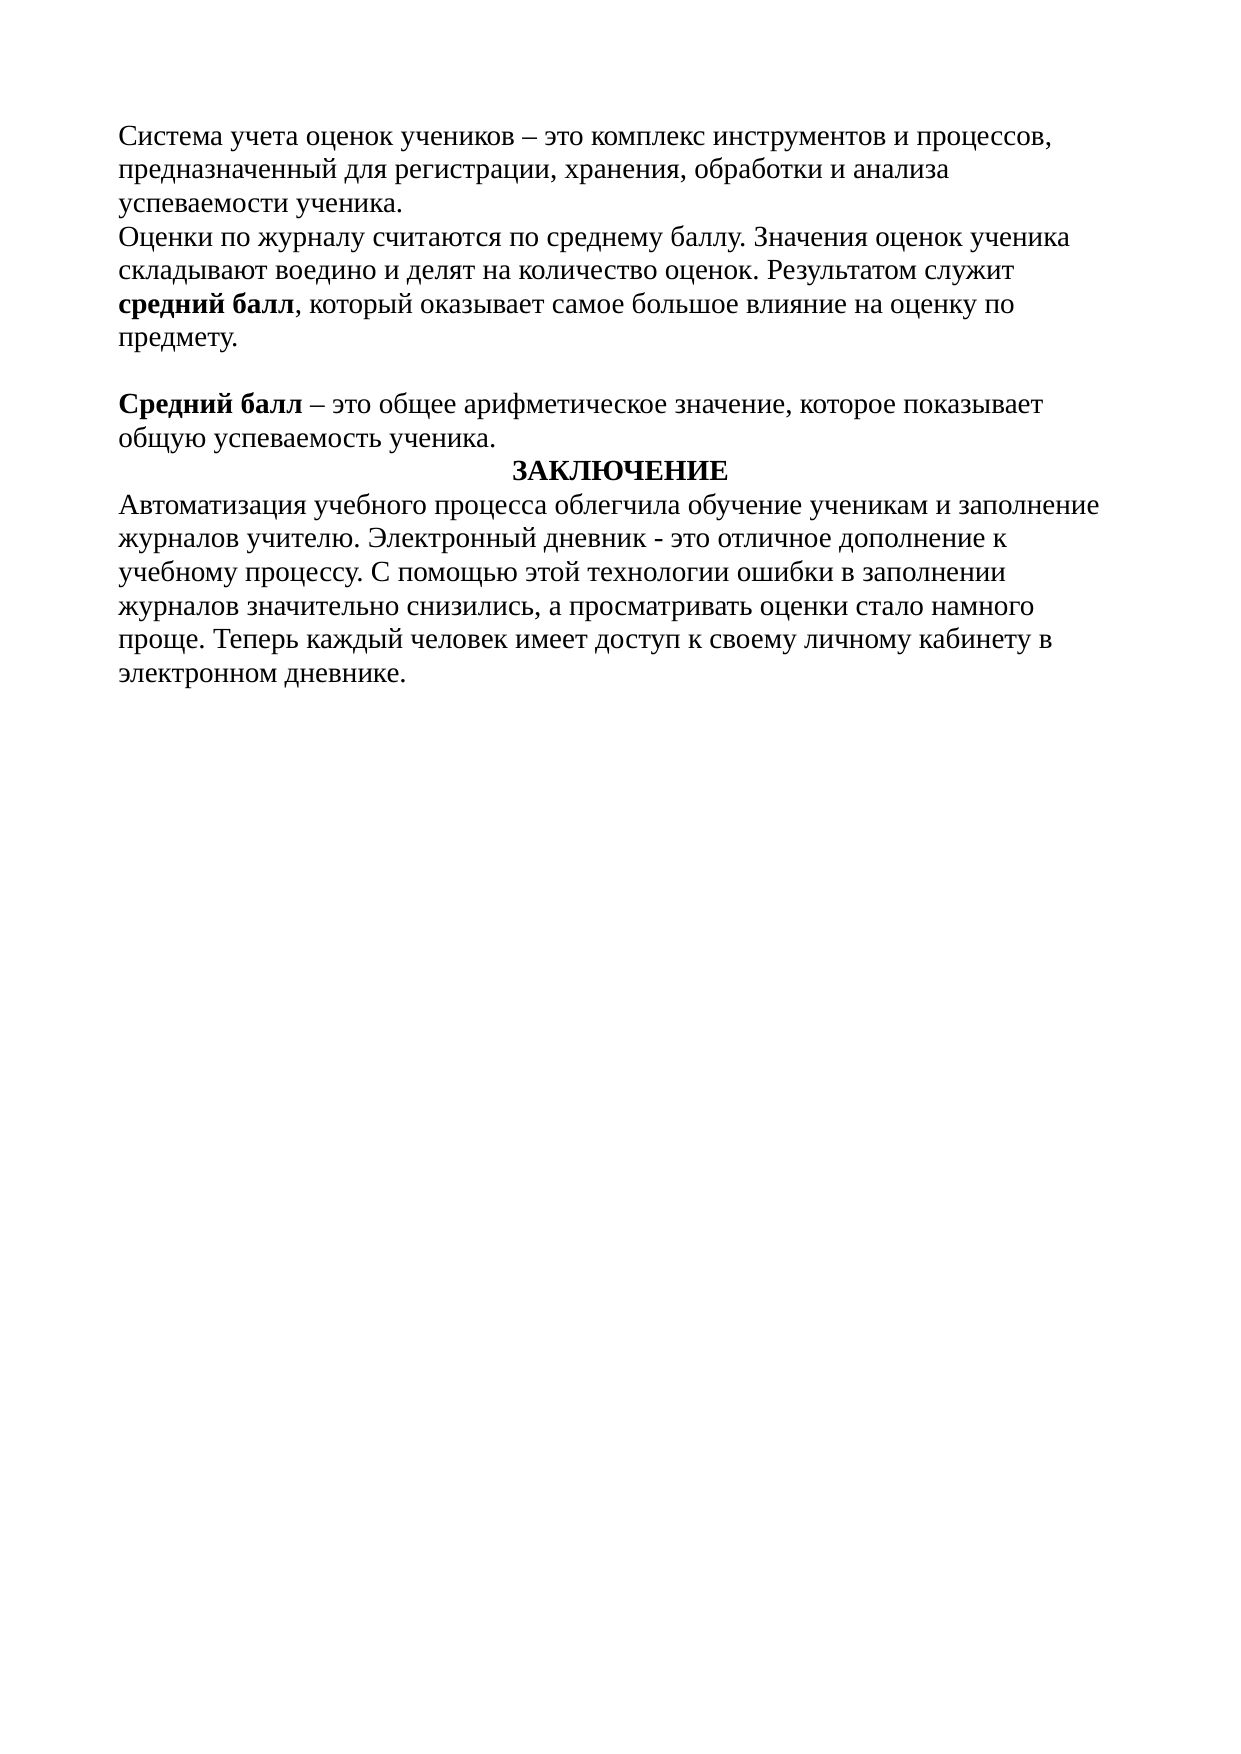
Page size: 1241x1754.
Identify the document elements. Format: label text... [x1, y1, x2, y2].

text ЗАКЛЮЧЕНИЕ [118, 453, 1122, 487]
text Автоматизация учебного процесса облегчила обучение ученикам и заполнение журналов учителю. Электронный дневник - это отличное дополнение к учебному процессу. С помощью этой технологии ошибки в заполнении журналов значительно снизились, а просматривать оценки стало намного проще. Теперь каждый человек имеет доступ к своему личному кабинету в электронном дневнике. [118, 487, 1122, 688]
text Система учета оценок учеников – это комплекс инструментов и процессов, предназначенный для регистрации, хранения, обработки и анализа успеваемости ученика. [118, 118, 1122, 219]
text Средний балл – это общее арифметическое значение, которое показывает общую успеваемость ученика. [118, 386, 1122, 453]
text Оценки по журналу считаются по среднему баллу. Значения оценок ученика складывают воедино и делят на количество оценок. Результатом служит средний балл, который оказывает самое большое влияние на оценку по предмету. [118, 219, 1122, 353]
